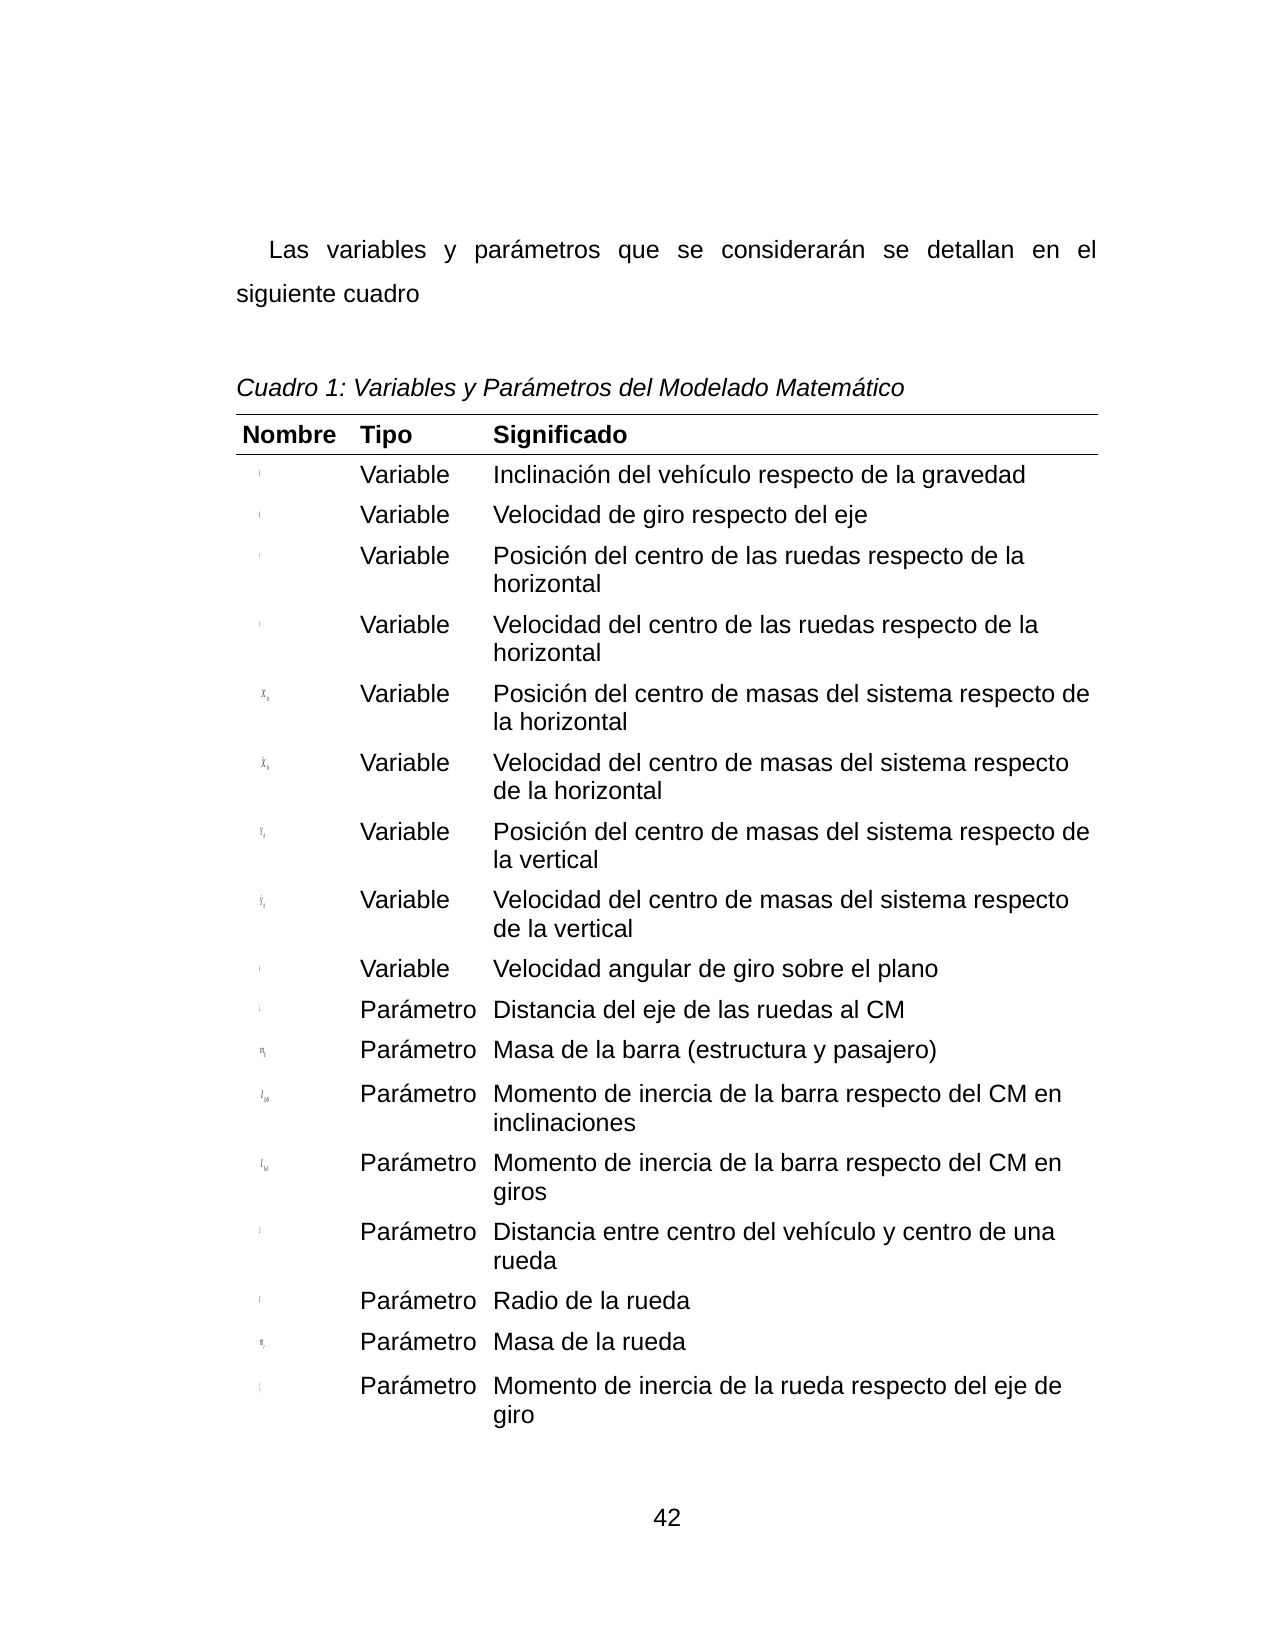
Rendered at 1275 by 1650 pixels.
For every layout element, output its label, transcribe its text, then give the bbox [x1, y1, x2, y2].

table_cell Variable [354, 742, 487, 811]
table_header Tipo [354, 415, 487, 454]
table_cell [236, 1074, 354, 1143]
table_cell Momento de inercia de la barra respecto del CM en giros [487, 1143, 1098, 1212]
table_cell Masa de la rueda [487, 1321, 1098, 1366]
table_cell Variable [354, 535, 487, 604]
table_cell Posición del centro de las ruedas respecto de la horizontal [487, 535, 1098, 604]
table_cell [236, 673, 354, 742]
table_cell Momento de inercia de la rueda respecto del eje de giro [487, 1366, 1098, 1434]
table_cell Variable [354, 880, 487, 949]
table_cell Variable [354, 811, 487, 880]
table_cell [236, 1029, 354, 1074]
table_cell Parámetro [354, 989, 487, 1029]
table_cell [236, 1366, 354, 1434]
table_cell Posición del centro de masas del sistema respecto de la horizontal [487, 673, 1098, 742]
table_cell Velocidad del centro de masas del sistema respecto de la vertical [487, 880, 1098, 949]
table_cell Parámetro [354, 1143, 487, 1212]
table_cell Distancia entre centro del vehículo y centro de una rueda [487, 1212, 1098, 1281]
table_cell Parámetro [354, 1212, 487, 1281]
table_cell Variable [354, 604, 487, 673]
table_cell [236, 949, 354, 989]
table_cell [236, 1321, 354, 1366]
table_cell Velocidad del centro de masas del sistema respecto de la horizontal [487, 742, 1098, 811]
table_cell Momento de inercia de la barra respecto del CM en inclinaciones [487, 1074, 1098, 1143]
table_cell Variable [354, 455, 487, 494]
table_cell [236, 1143, 354, 1212]
text Cuadro 1: Variables y Parámetros del Modelado Matemático [236, 373, 1098, 401]
table_cell Distancia del eje de las ruedas al CM [487, 989, 1098, 1029]
table_cell Posición del centro de masas del sistema respecto de la vertical [487, 811, 1098, 880]
table_cell [236, 495, 354, 535]
table_cell Parámetro [354, 1366, 487, 1434]
table_cell Parámetro [354, 1074, 487, 1143]
table_header Nombre [236, 415, 354, 454]
table_header Significado [487, 415, 1098, 454]
table_cell Parámetro [354, 1281, 487, 1321]
table_cell Velocidad de giro respecto del eje [487, 495, 1098, 535]
table_cell Velocidad angular de giro sobre el plano [487, 949, 1098, 989]
table_cell [236, 535, 354, 604]
table_cell Variable [354, 495, 487, 535]
table_cell Masa de la barra (estructura y pasajero) [487, 1029, 1098, 1074]
table_cell [236, 989, 354, 1029]
table_cell Variable [354, 949, 487, 989]
table_cell Parámetro [354, 1321, 487, 1366]
table_cell [236, 455, 354, 494]
table_cell [236, 880, 354, 949]
table_cell [236, 742, 354, 811]
table_cell [236, 1281, 354, 1321]
table_cell Variable [354, 673, 487, 742]
table_cell [236, 811, 354, 880]
table_cell Parámetro [354, 1029, 487, 1074]
table_cell Velocidad del centro de las ruedas respecto de la horizontal [487, 604, 1098, 673]
table_cell [236, 1212, 354, 1281]
text Las variables y parámetros que se considerarán se detallan en el siguiente cuadro [236, 235, 1098, 307]
table_cell [236, 604, 354, 673]
table_cell Inclinación del vehículo respecto de la gravedad [487, 455, 1098, 494]
table_cell Radio de la rueda [487, 1281, 1098, 1321]
